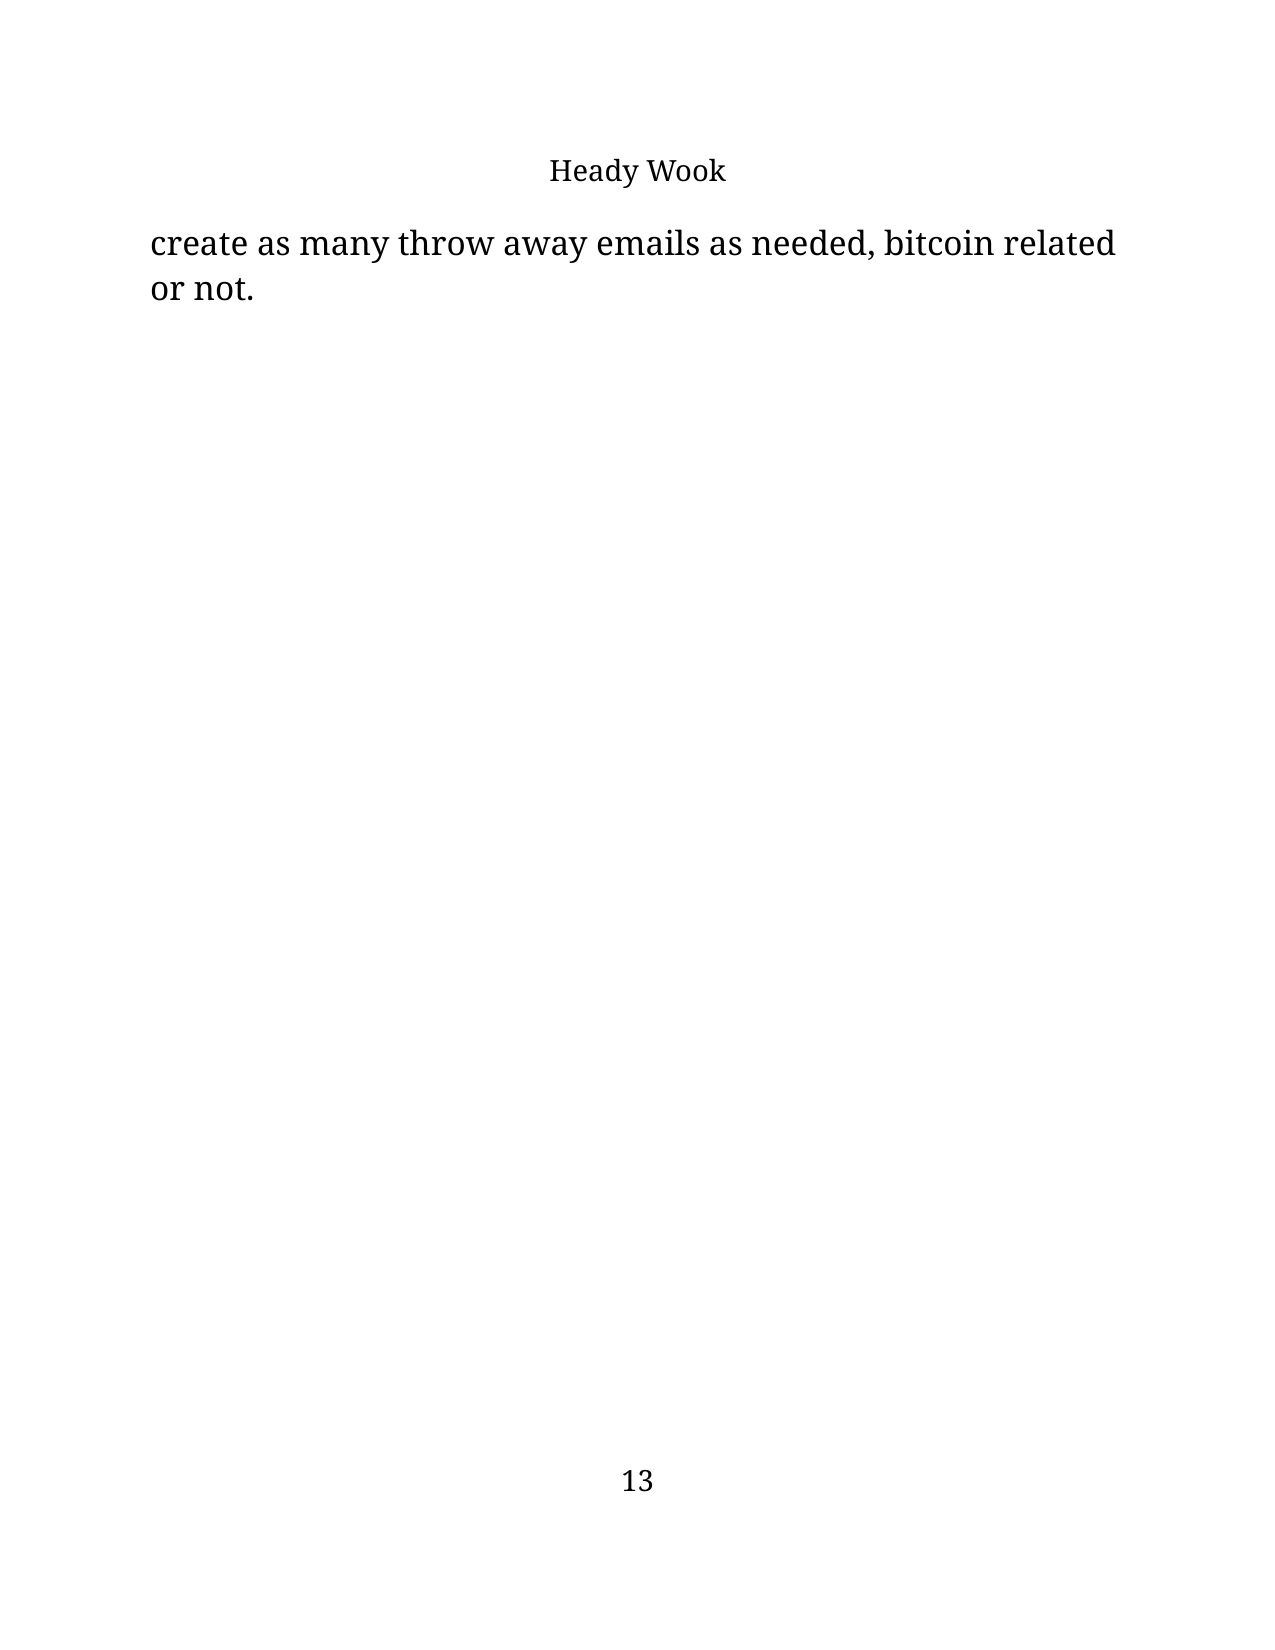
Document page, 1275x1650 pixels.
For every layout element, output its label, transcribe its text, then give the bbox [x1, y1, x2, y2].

text create as many throw away emails as needed, bitcoin related or not. [150, 220, 1125, 311]
